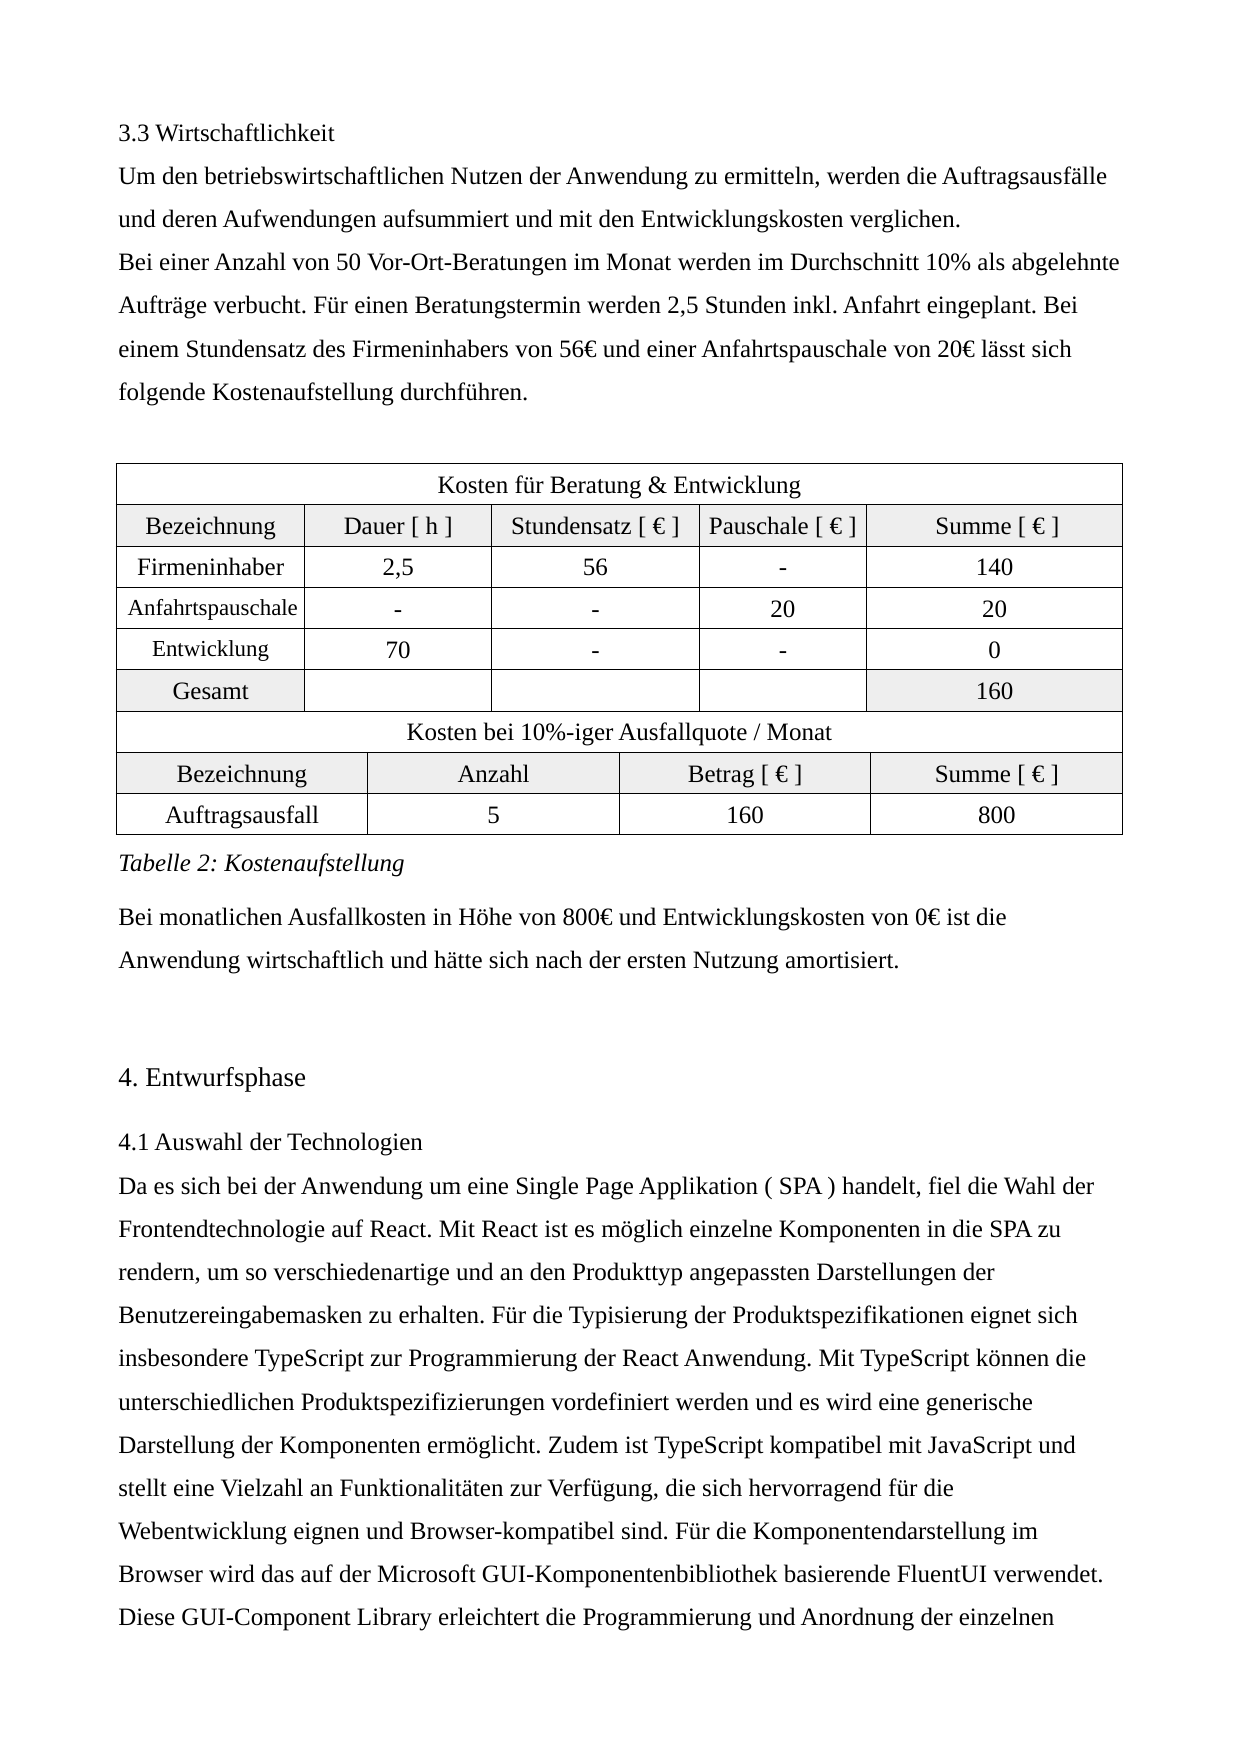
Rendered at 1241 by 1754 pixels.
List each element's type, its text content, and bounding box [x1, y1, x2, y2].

table_cell Dauer [ h ] [305, 505, 491, 546]
table_cell Kosten bei 10%-iger Ausfallquote / Monat [117, 712, 1122, 752]
table_cell 56 [492, 547, 699, 587]
text 4. Entwurfsphase [118, 1061, 1122, 1092]
text Bei monatlichen Ausfallkosten in Höhe von 800€ und Entwicklungskosten von 0€ ist die Anwendung wirtschaftlich und hätte sich nach der ersten Nutzung amortisiert. [118, 902, 1122, 973]
table_cell Summe [ € ] [871, 753, 1122, 793]
table_cell [492, 670, 699, 711]
table_cell [700, 670, 866, 711]
table_cell Auftragsausfall [117, 794, 367, 834]
table_cell Pauschale [ € ] [700, 505, 866, 546]
text Bei einer Anzahl von 50 Vor-Ort-Beratungen im Monat werden im Durchschnitt 10% als abgelehnte Aufträge verbucht. Für einen Beratungstermin werden 2,5 Stunden inkl. Anfahrt eingeplant. Bei einem Stundensatz des Firmeninhabers von 56€ und einer Anfahrtspauschale von 20€ lässt sich folgende Kostenaufstellung durchführen. [118, 247, 1122, 406]
table_cell 160 [620, 794, 870, 834]
table_cell Anzahl [368, 753, 619, 793]
text 4.1 Auswahl der Technologien [118, 1127, 1122, 1156]
table_cell Bezeichnung [117, 753, 367, 793]
table_cell - [305, 588, 491, 628]
table_cell 20 [867, 588, 1122, 628]
table_cell 800 [871, 794, 1122, 834]
text Um den betriebswirtschaftlichen Nutzen der Anwendung zu ermitteln, werden die Auftragsausfälle und deren Aufwendungen aufsummiert und mit den Entwicklungskosten verglichen. [118, 161, 1122, 233]
table_cell Gesamt [117, 670, 304, 711]
table_cell 70 [305, 629, 491, 669]
table_cell [305, 670, 491, 711]
table_cell Firmeninhaber [117, 547, 304, 587]
table_cell Summe [ € ] [867, 505, 1122, 546]
table_cell Entwicklung [117, 629, 304, 669]
table_cell 5 [368, 794, 619, 834]
table_cell - [700, 629, 866, 669]
table_cell - [492, 629, 699, 669]
table_cell Stundensatz [ € ] [492, 505, 699, 546]
table_cell Anfahrtspauschale [117, 588, 304, 628]
table_cell 20 [700, 588, 866, 628]
table_cell 160 [867, 670, 1122, 711]
table_cell - [492, 588, 699, 628]
table_cell Bezeichnung [117, 505, 304, 546]
text Tabelle 2: Kostenaufstellung [118, 848, 1122, 877]
table_cell 2,5 [305, 547, 491, 587]
table_cell Betrag [ € ] [620, 753, 870, 793]
table_cell 140 [867, 547, 1122, 587]
table_cell 0 [867, 629, 1122, 669]
table_header Kosten für Beratung & Entwicklung [117, 464, 1122, 504]
text Da es sich bei der Anwendung um eine Single Page Applikation ( SPA ) handelt, fiel die Wahl der Frontendtechnologie auf React. Mit React ist es möglich einzelne Komponenten in die SPA zu rendern, um so verschiedenartige und an den Produkttyp angepassten Darstellungen der Benutzereingabemasken zu erhalten. Für die Typisierung der Produktspezifikationen eignet sich insbesondere TypeScript zur Programmierung der React Anwendung. Mit TypeScript können die unterschiedlichen Produktspezifizierungen vordefiniert werden und es wird eine generische Darstellung der Komponenten ermöglicht. Zudem ist TypeScript kompatibel mit JavaScript und stellt eine Vielzahl an Funktionalitäten zur Verfügung, die sich hervorragend für die Webentwicklung eignen und Browser-kompatibel sind. Für die Komponentendarstellung im Browser wird das auf der Microsoft GUI-Komponentenbibliothek basierende FluentUI verwendet. Diese GUI-Component Library erleichtert die Programmierung und Anordnung der einzelnen [118, 1171, 1122, 1631]
text 3.3 Wirtschaftlichkeit [118, 118, 1122, 147]
table_cell - [700, 547, 866, 587]
